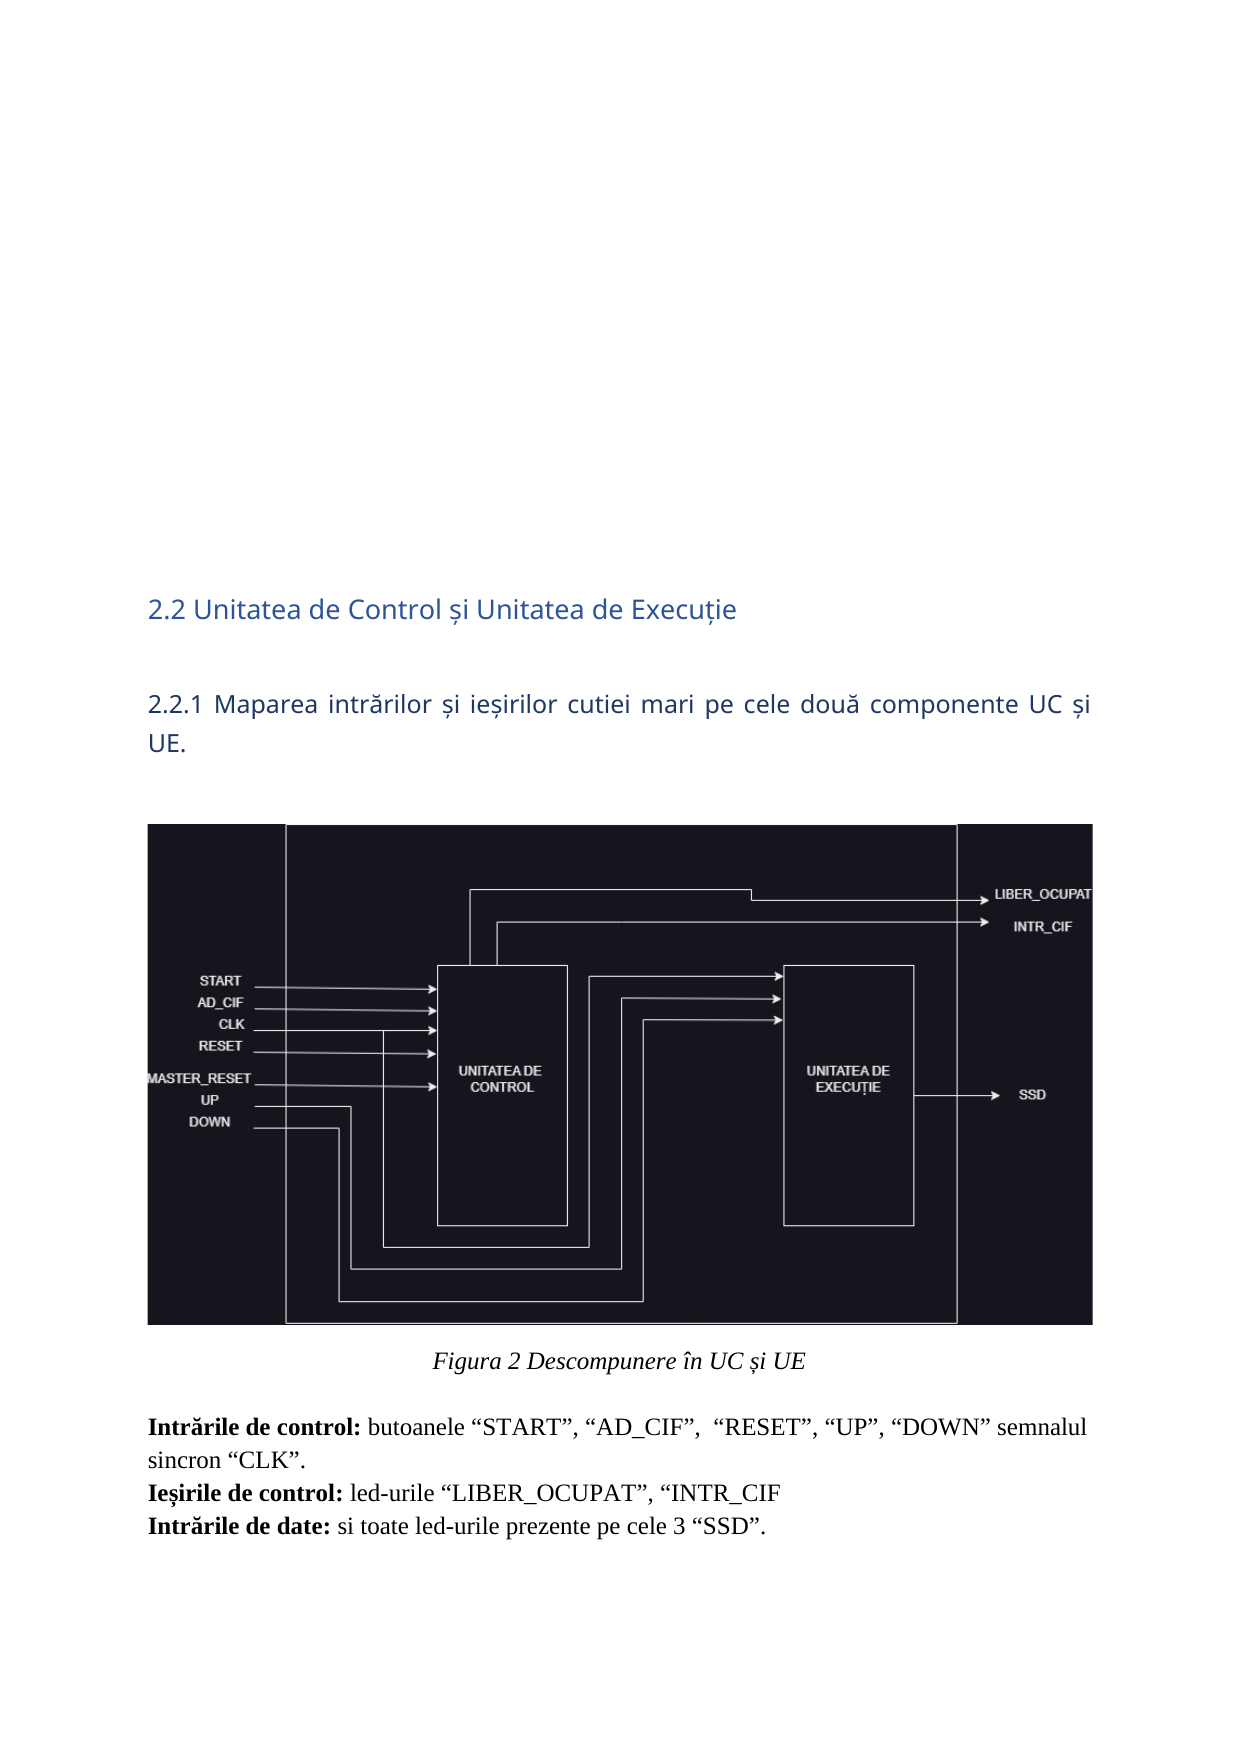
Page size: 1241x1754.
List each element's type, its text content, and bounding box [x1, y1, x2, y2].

subtitle 2.2.1 Maparea intrărilor și ieșirilor cutiei mari pe cele două componente UC și UE. [148, 686, 1093, 760]
text Intrările de control: butoanele “START”, “AD_CIF”, “RESET”, “UP”, “DOWN” semnalul sincron “CLK”. Ieșirile de control: led-urile “LIBER_OCUPAT”, “INTR_CIF [148, 1412, 1093, 1507]
text Intrările de date: si toate led-urile prezente pe cele 3 “SSD”. [148, 1511, 1093, 1573]
subtitle 2.2 Unitatea de Control și Unitatea de Execuție [148, 590, 1093, 627]
text Figura 2 Descompunere în UC și UE [148, 1346, 1093, 1375]
